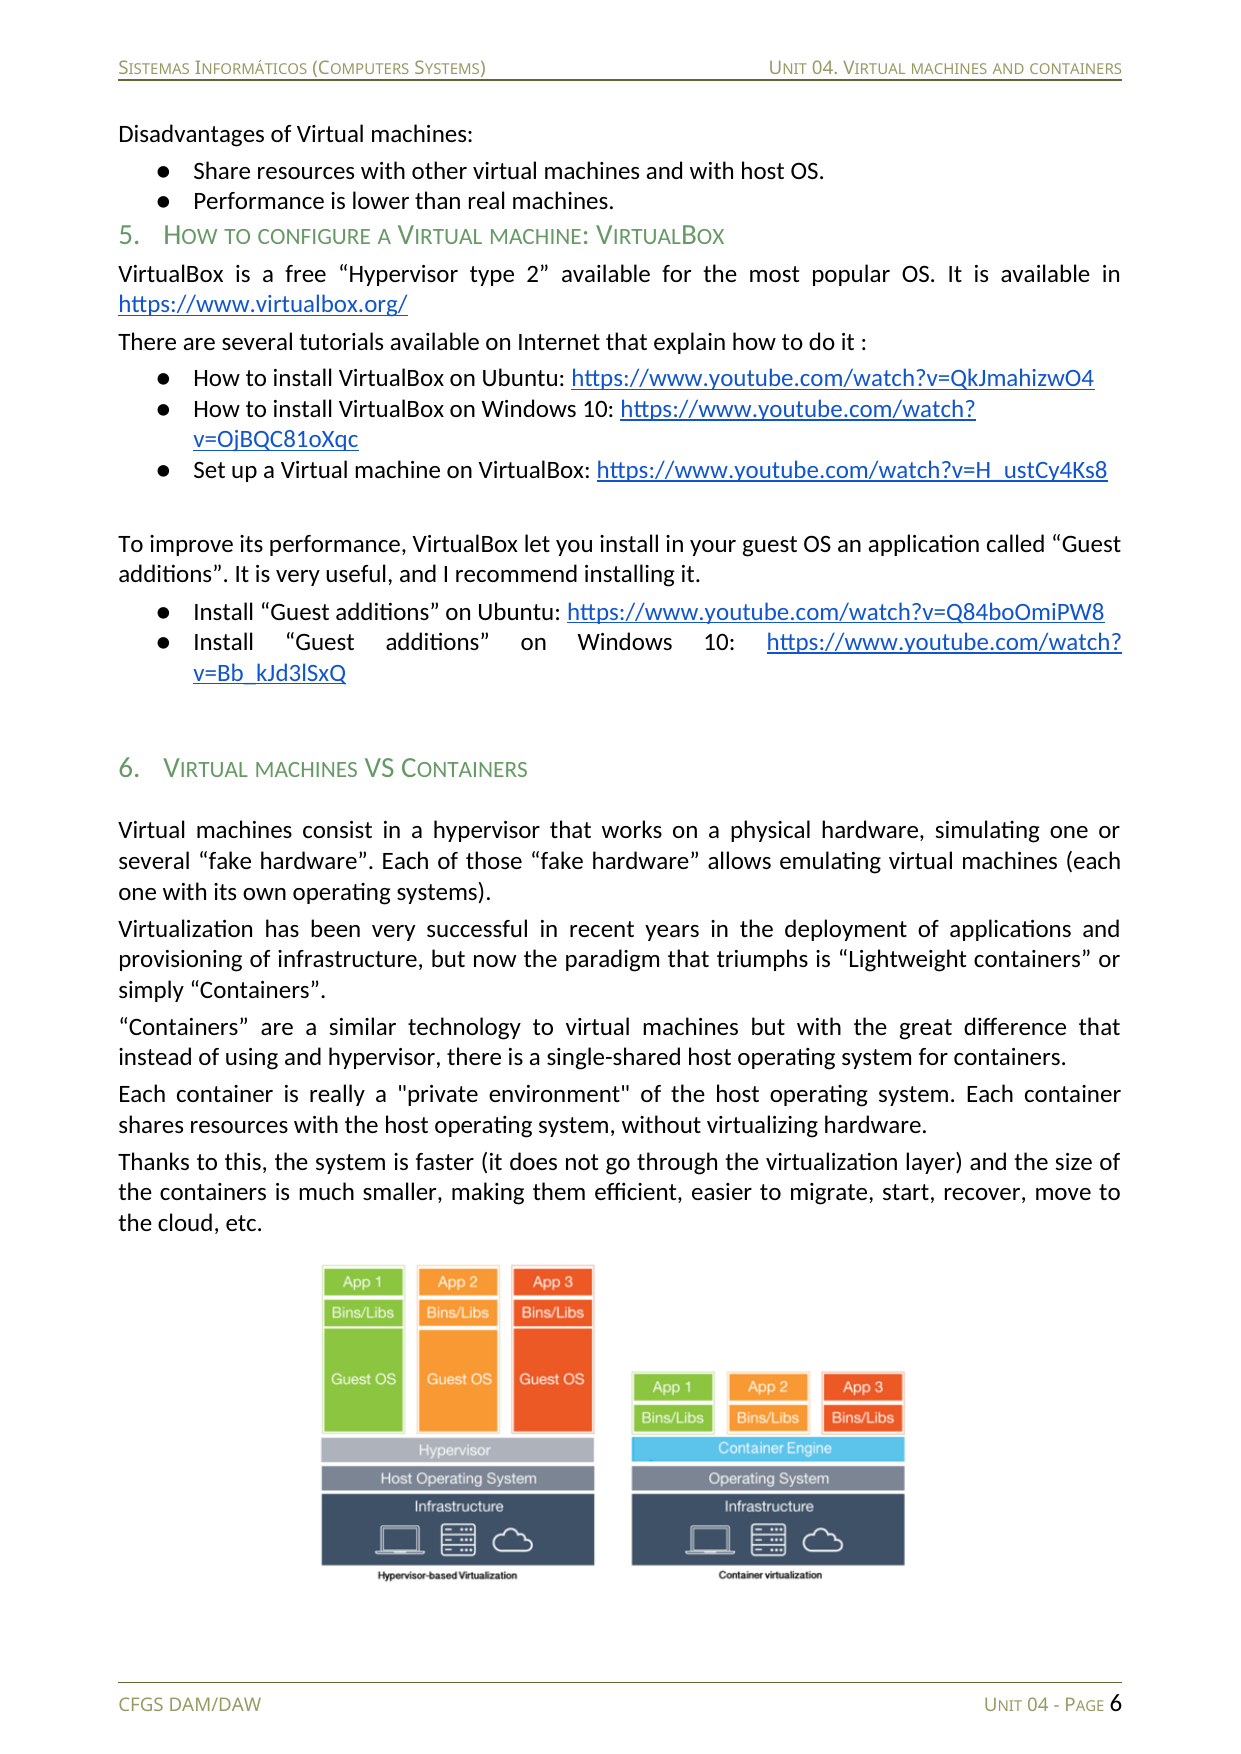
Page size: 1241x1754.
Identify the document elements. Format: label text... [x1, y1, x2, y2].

list Performance is lower than real machines. [156, 186, 1122, 216]
list Set up a Virtual machine on VirtualBox: https://www.youtube.com/watch?v=H_ustCy4Ks8 [156, 454, 1122, 485]
list How to install VirtualBox on Windows 10: https://www.youtube.com/watch?v=OjBQC81oXqc [156, 393, 1122, 454]
text “Containers” are a similar technology to virtual machines but with the great difference that instead of using and hypervisor, there is a single-shared host operating system for containers. [118, 1011, 1122, 1072]
text Thanks to this, the system is faster (it does not go through the virtualization layer) and the size of the containers is much smaller, making them efficient, easier to migrate, start, recover, move to the cloud, etc. [118, 1146, 1122, 1237]
list Install “Guest additions” on Ubuntu: https://www.youtube.com/watch?v=Q84boOmiPW8 [156, 596, 1122, 626]
text Each container is really a "private environment" of the host operating system. Each container shares resources with the host operating system, without virtualizing hardware. [118, 1078, 1122, 1139]
text To improve its performance, VirtualBox let you install in your guest OS an application called “Guest additions”. It is very useful, and I recommend installing it. [118, 528, 1122, 589]
text Virtual machines consist in a hypervisor that works on a physical hardware, simulating one or several “fake hardware”. Each of those “fake hardware” allows emulating virtual machines (each one with its own operating systems). [118, 815, 1122, 906]
list Share resources with other virtual machines and with host OS. [156, 155, 1122, 186]
text Virtualization has been very successful in recent years in the deployment of applications and provisioning of infrastructure, but now the paradigm that triumphs is “Lightweight containers” or simply “Containers”. [118, 913, 1122, 1004]
list Install “Guest additions” on Windows 10: https://www.youtube.com/watch?v=Bb_kJd3lSxQ [156, 626, 1122, 687]
picture [300, 1243, 941, 1600]
text VirtualBox is a free “Hypervisor type 2” available for the most popular OS. It is available in https://www.virtualbox.org/ [118, 258, 1122, 319]
subtitle Virtual machines VS Containers [118, 749, 1122, 784]
text Disadvantages of Virtual machines: [118, 118, 1122, 148]
list How to install VirtualBox on Ubuntu: https://www.youtube.com/watch?v=QkJmahizwO4 [156, 363, 1122, 393]
subtitle How to configure a Virtual machine: VirtualBox [118, 216, 1122, 252]
text There are several tutorials available on Internet that explain how to do it : [118, 326, 1122, 356]
